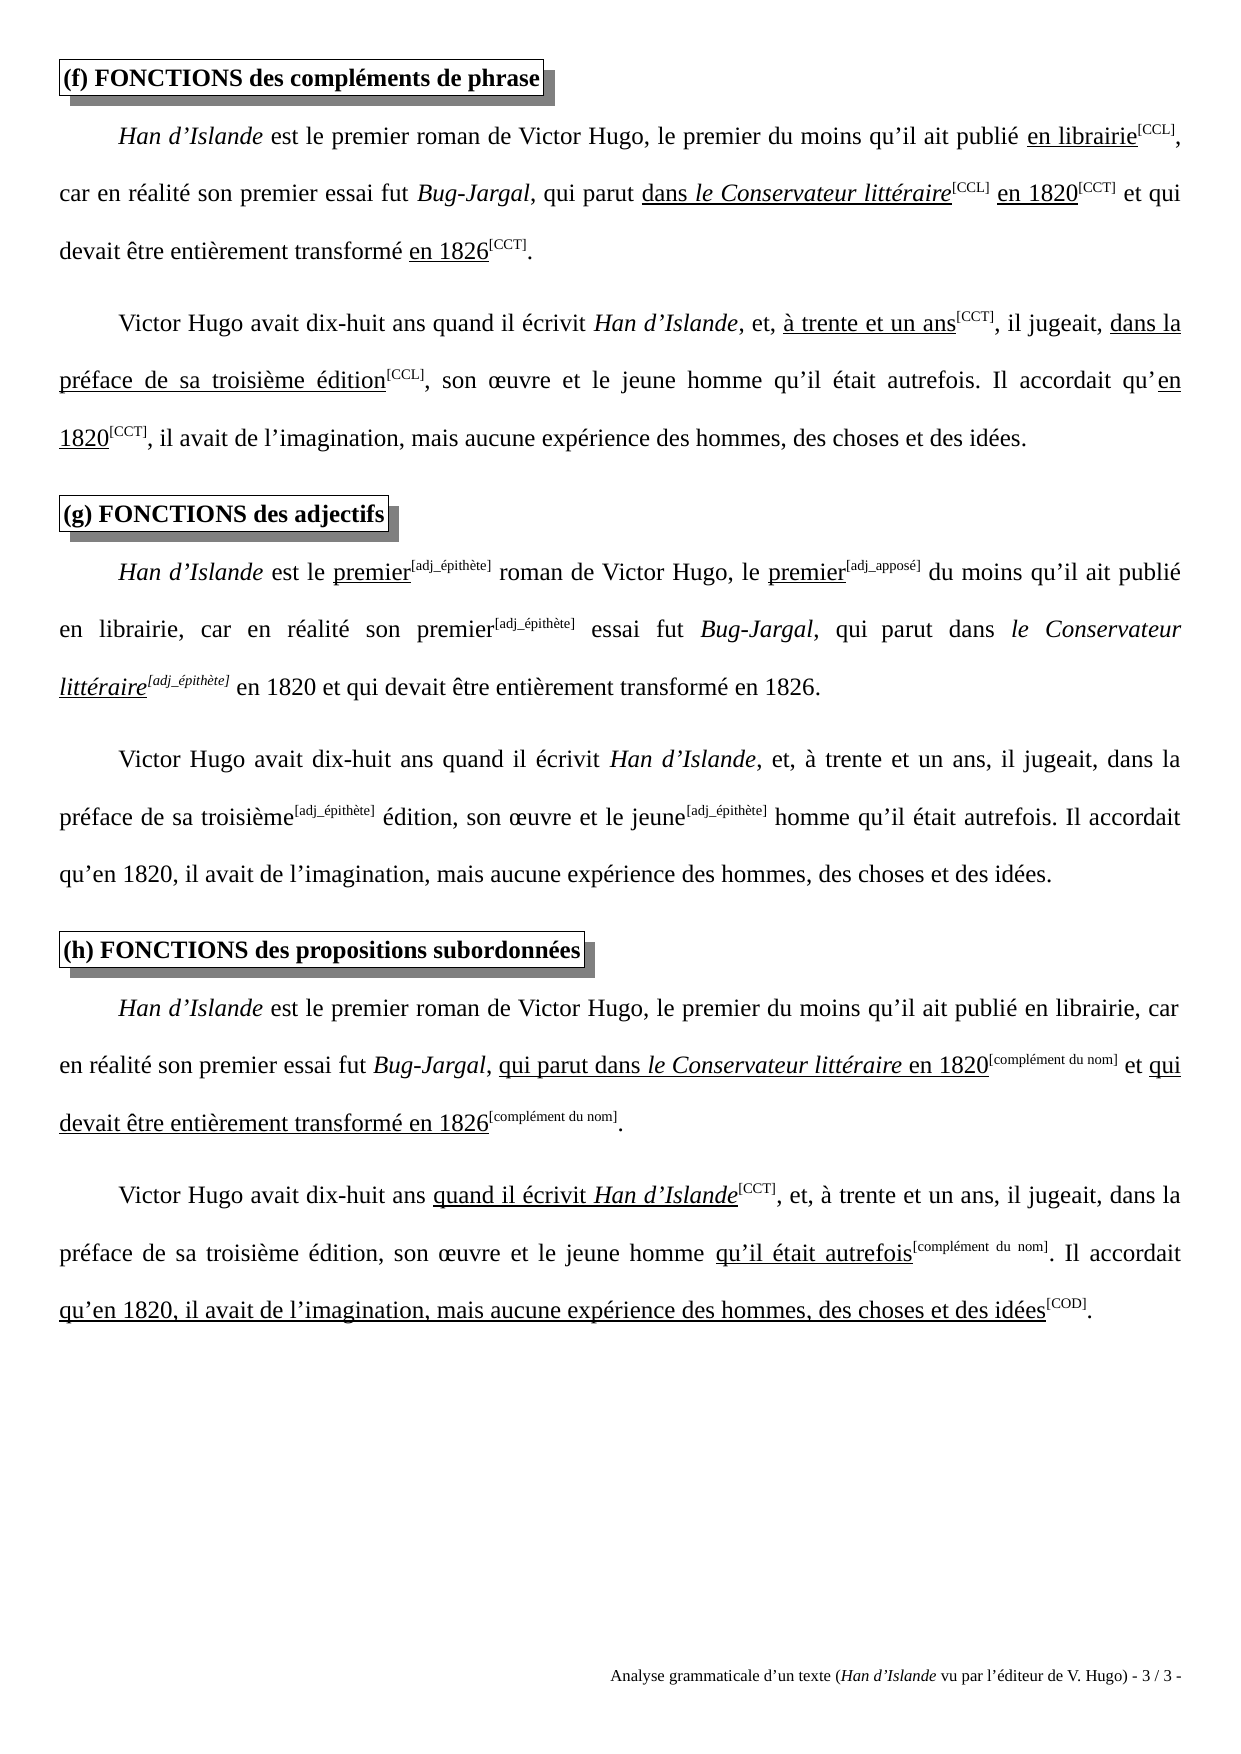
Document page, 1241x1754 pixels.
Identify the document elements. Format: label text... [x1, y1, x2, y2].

text Victor Hugo avait dix-huit ans quand il écrivit Han d’Islande, et, à trente et un ans, il jugeait, dans la préface de sa troisième[adj_épithète] édition, son œuvre et le jeune[adj_épithète] homme qu’il était autrefois. Il accordait qu’en 1820, il avait de l’imagination, mais aucune expérience des hommes, des choses et des idées. [59, 744, 1181, 888]
text (f) FONCTIONS des compléments de phrase [60, 60, 543, 95]
text Han d’Islande est le premier roman de Victor Hugo, le premier du moins qu’il ait publié en librairie[CCL], car en réalité son premier essai fut Bug-Jargal, qui parut dans le Conservateur littéraire[CCL] en 1820[CCT] et qui devait être entièrement transformé en 1826[CCT]. [59, 121, 1181, 265]
text Victor Hugo avait dix-huit ans quand il écrivit Han d’Islande[CCT], et, à trente et un ans, il jugeait, dans la préface de sa troisième édition, son œuvre et le jeune homme qu’il était autrefois[complément du nom]. Il accordait qu’en 1820, il avait de l’imagination, mais aucune expérience des hommes, des choses et des idées[COD]. [59, 1180, 1181, 1324]
text Victor Hugo avait dix-huit ans quand il écrivit Han d’Islande, et, à trente et un ans[CCT], il jugeait, dans la préface de sa troisième édition[CCL], son œuvre et le jeune homme qu’il était autrefois. Il accordait qu’en 1820[CCT], il avait de l’imagination, mais aucune expérience des hommes, des choses et des idées. [59, 308, 1181, 452]
text [389, 495, 1181, 542]
text (h) FONCTIONS des propositions subordonnées [60, 932, 584, 967]
text [544, 59, 1181, 106]
text Han d’Islande est le premier roman de Victor Hugo, le premier du moins qu’il ait publié en librairie, car en réalité son premier essai fut Bug-Jargal, qui parut dans le Conservateur littéraire en 1820[complément du nom] et qui devait être entièrement transformé en 1826[complément du nom]. [59, 993, 1181, 1137]
text Han d’Islande est le premier[adj_épithète] roman de Victor Hugo, le premier[adj_apposé] du moins qu’il ait publié en librairie, car en réalité son premier[adj_épithète] essai fut Bug-Jargal, qui parut dans le Conservateur littéraire[adj_épithète] en 1820 et qui devait être entièrement transformé en 1826. [59, 557, 1181, 701]
text [585, 931, 1181, 978]
text (g) FONCTIONS des adjectifs [60, 496, 388, 531]
